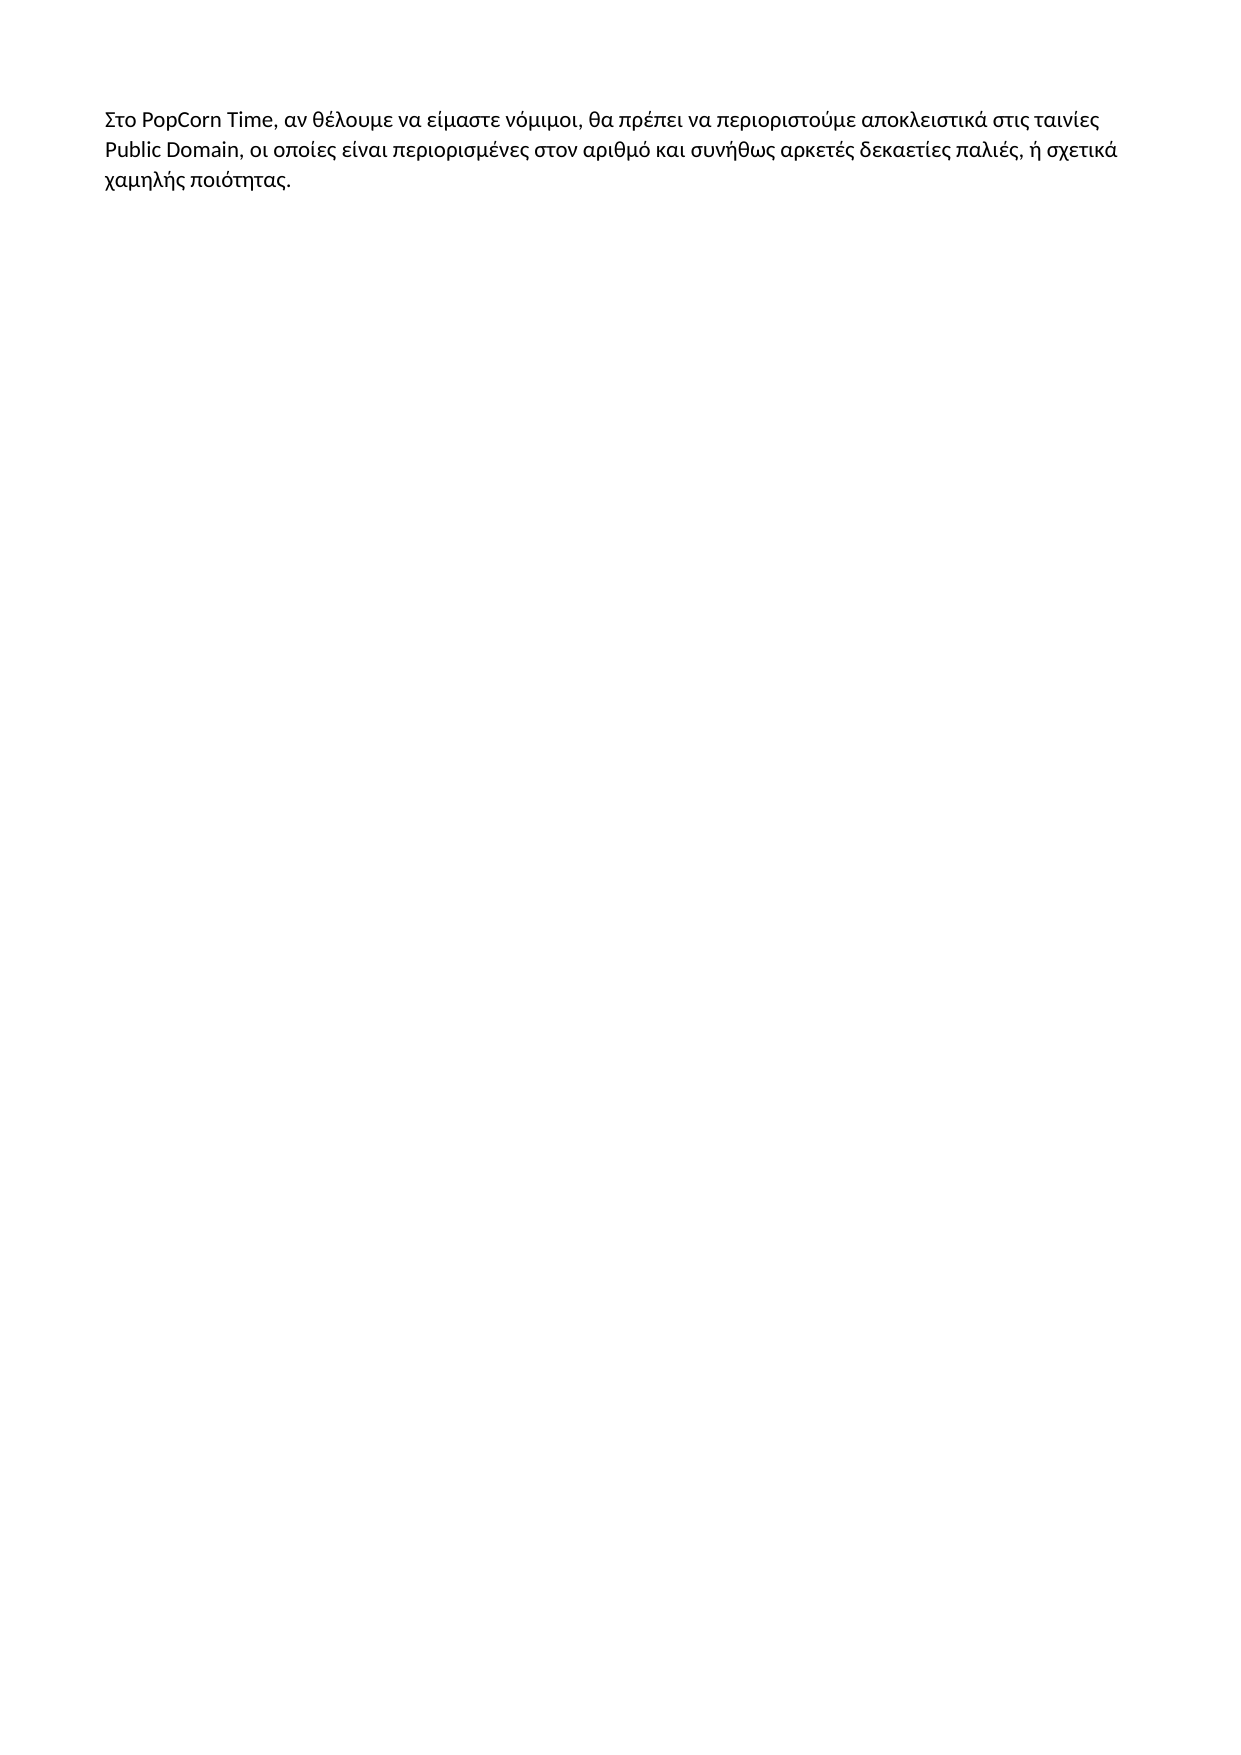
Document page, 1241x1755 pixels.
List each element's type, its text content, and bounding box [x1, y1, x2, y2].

text Στο PopCorn Time, αν θέλουμε να είμαστε νόμιμοι, θα πρέπει να περιοριστούμε αποκλειστικά στις ταινίες Public Domain, οι οποίες είναι περιορισμένες στον αριθμό και συνήθως αρκετές δεκαετίες παλιές, ή σχετικά χαμηλής ποιότητας. [105, 105, 1135, 193]
